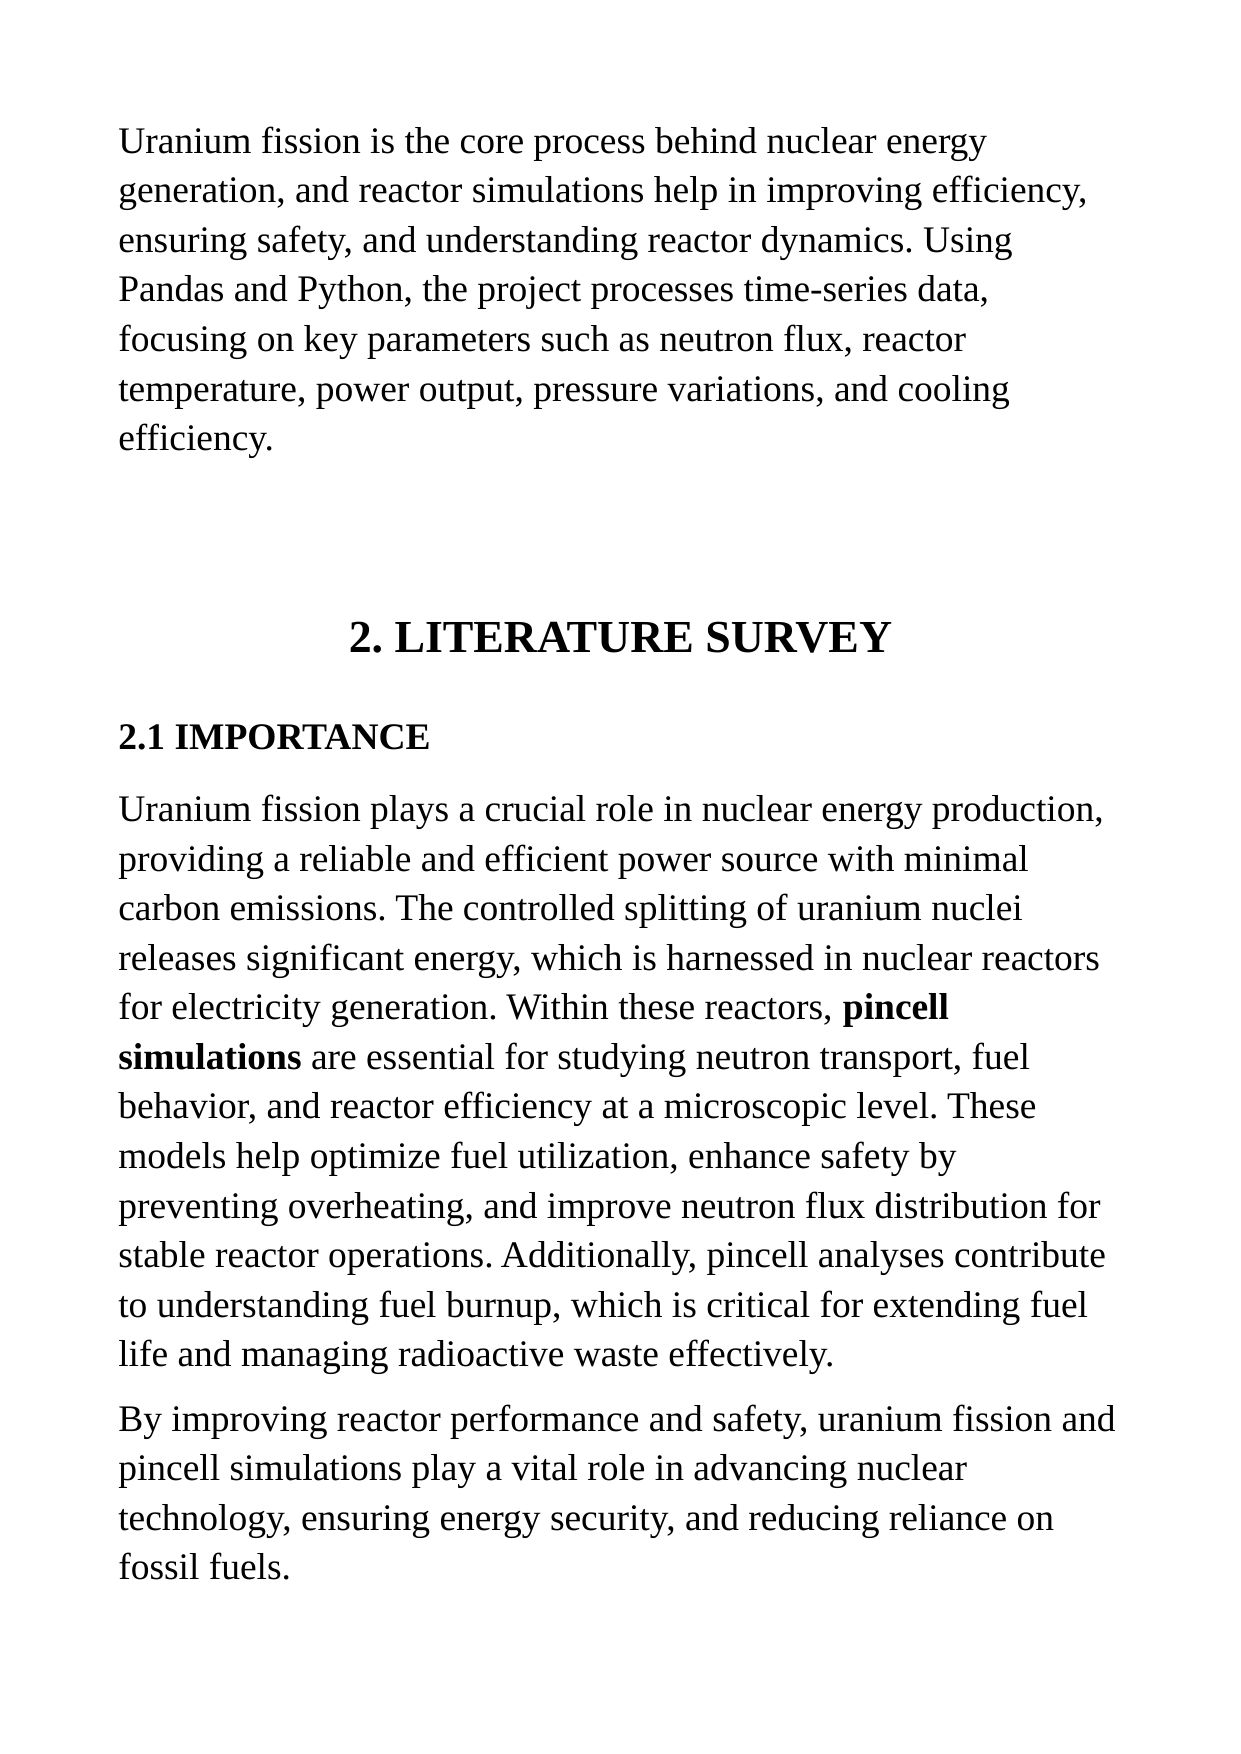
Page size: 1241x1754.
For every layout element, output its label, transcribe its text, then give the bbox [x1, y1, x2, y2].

text By improving reactor performance and safety, uranium fission and pincell simulations play a vital role in advancing nuclear technology, ensuring energy security, and reducing reliance on fossil fuels. [118, 1396, 1123, 1588]
text Uranium fission plays a crucial role in nuclear energy production, providing a reliable and efficient power source with minimal carbon emissions. The controlled splitting of uranium nuclei releases significant energy, which is harnessed in nuclear reactors for electricity generation. Within these reactors, pincell simulations are essential for studying neutron transport, fuel behavior, and reactor efficiency at a microscopic level. These models help optimize fuel utilization, enhance safety by preventing overheating, and improve neutron flux distribution for stable reactor operations. Additionally, pincell analyses contribute to understanding fuel burnup, which is critical for extending fuel life and managing radioactive waste effectively. [118, 786, 1123, 1375]
text 2.1 IMPORTANCE [118, 714, 1123, 758]
text Uranium fission is the core process behind nuclear energy generation, and reactor simulations help in improving efficiency, ensuring safety, and understanding reactor dynamics. Using Pandas and Python, the project processes time-series data, focusing on key parameters such as neutron flux, reactor temperature, power output, pressure variations, and cooling efficiency. [118, 118, 1123, 459]
text 2. LITERATURE SURVEY [118, 609, 1123, 662]
